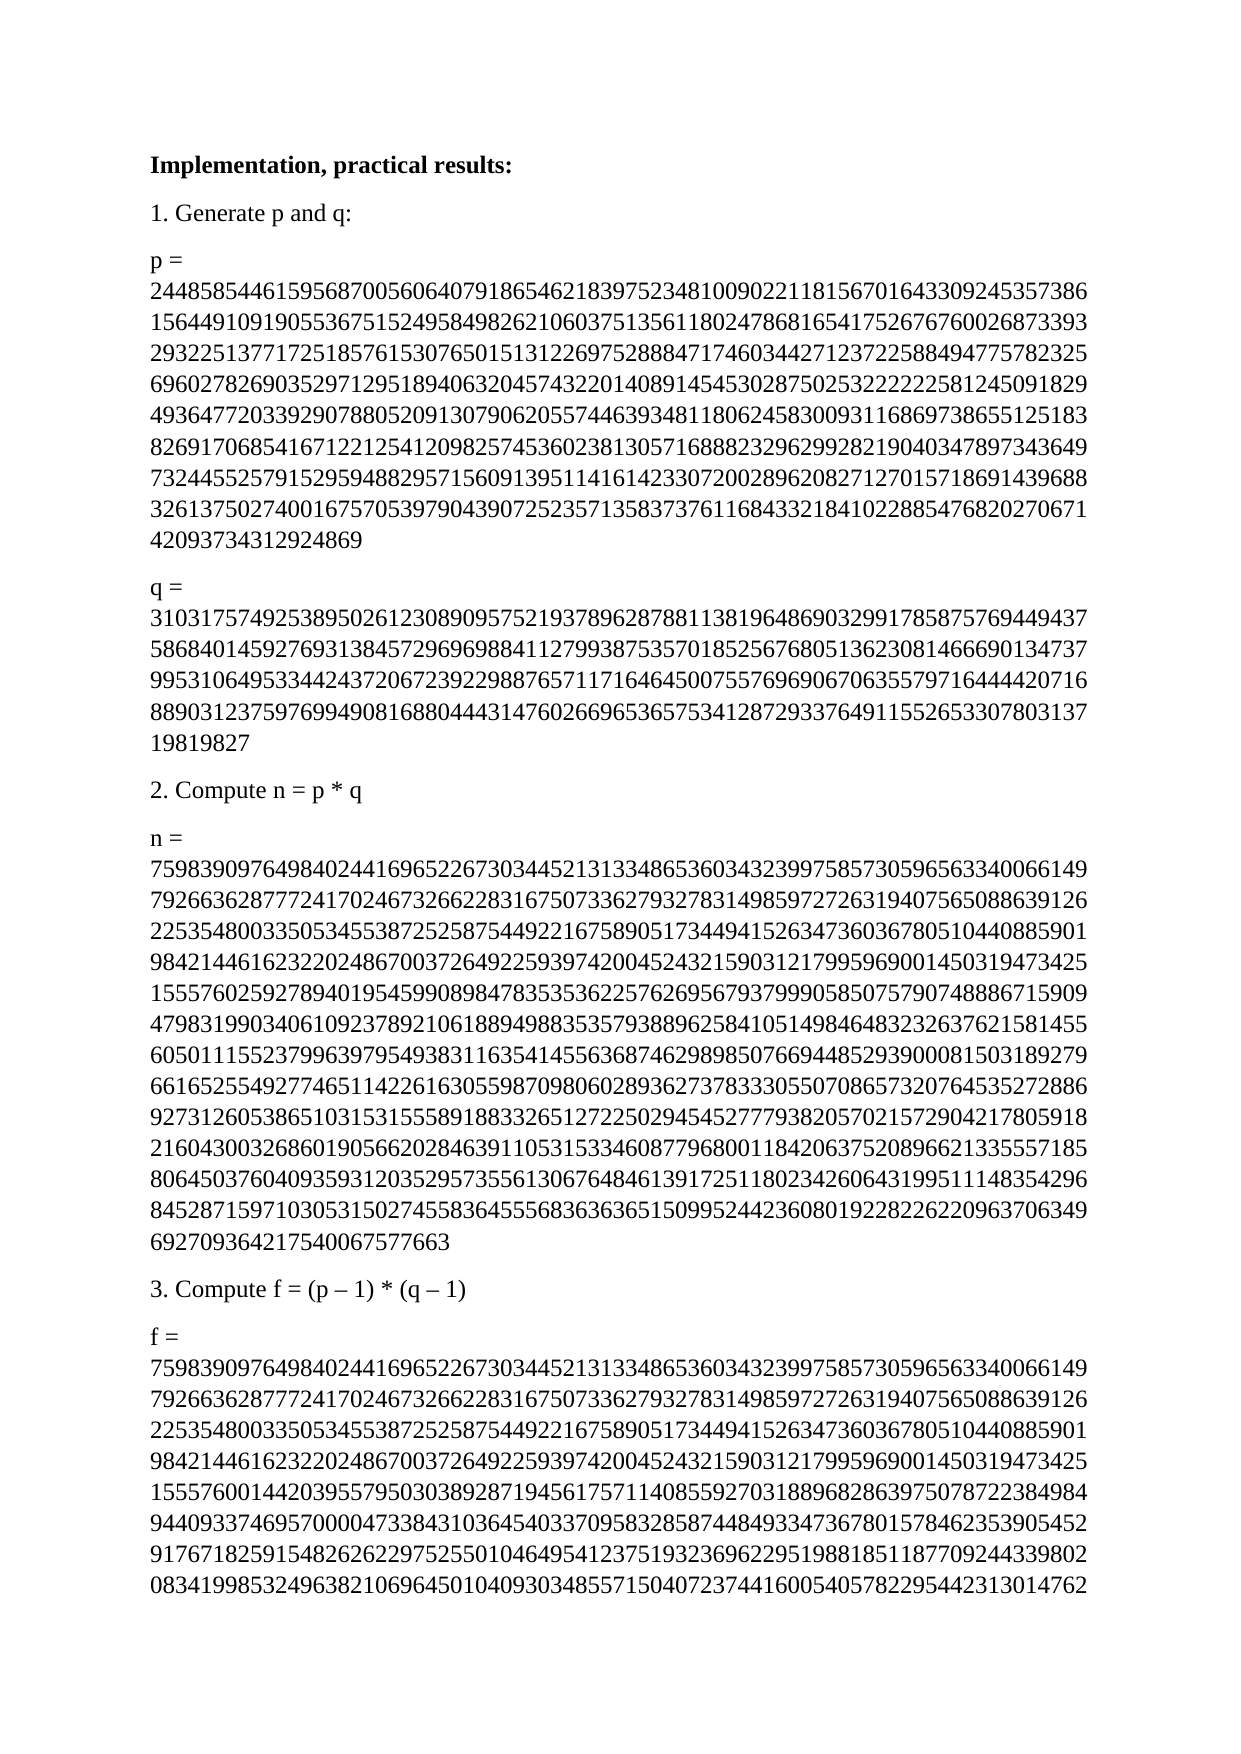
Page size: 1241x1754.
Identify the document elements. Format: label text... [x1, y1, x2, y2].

text f = 759839097649840244169652267303445213133486536034323997585730596563340066149792663628777241702467326622831675073362793278314985972726319407565088639126225354800335053455387252587544922167589051734494152634736036780510440885901984214461623220248670037264922593974200452432159031217995969001450319473425155576001442039557950303892871945617571140855927031889682863975078722384984944093374695700004733843103645403370958328587448493347367801578462353905452917671825915482626229752550104649541237519323696229519881851187709244339802083419985324963821069645010409303485571504072374416005405782295442313014762 [150, 1322, 1090, 1599]
text 2. Compute n = p * q [150, 775, 1090, 804]
text p = 24485854461595687005606407918654621839752348100902211815670164330924535738615644910919055367515249584982621060375135611802478681654175267676002687339329322513771725185761530765015131226975288847174603442712372258849477578232569602782690352971295189406320457432201408914545302875025322222258124509182949364772033929078805209130790620557446393481180624583009311686973865512518382691706854167122125412098257453602381305716888232962992821904034789734364973244552579152959488295715609139511416142330720028962082712701571869143968832613750274001675705397904390725235713583737611684332184102288547682027067142093734312924869 [150, 245, 1090, 553]
text 3. Compute f = (p – 1) * (q – 1) [150, 1274, 1090, 1303]
text n = 759839097649840244169652267303445213133486536034323997585730596563340066149792663628777241702467326622831675073362793278314985972726319407565088639126225354800335053455387252587544922167589051734494152634736036780510440885901984214461623220248670037264922593974200452432159031217995969001450319473425155576025927894019545990898478353536225762695679379990585075790748886715909479831990340610923789210618894988353579388962584105149846483232637621581455605011155237996397954938311635414556368746298985076694485293900081503189279661652554927746511422616305598709806028936273783330550708657320764535272886927312605386510315315558918833265127225029454527779382057021572904217805918216043003268601905662028463911053153346087796800118420637520896621335557185806450376040935931203529573556130676484613917251180234260643199511148354296845287159710305315027455836455568363636515099524423608019228226220963706349692709364217540067577663 [150, 823, 1090, 1255]
text 1. Generate p and q: [150, 198, 1090, 226]
text Implementation, practical results: [150, 150, 1090, 179]
text q = 31031757492538950261230890957521937896287881138196486903299178587576944943758684014592769313845729696988411279938753570185256768051362308146669013473799531064953344243720672392298876571171646450075576969067063557971644442071688903123759769949081688044431476026696536575341287293376491155265330780313719819827 [150, 572, 1090, 756]
